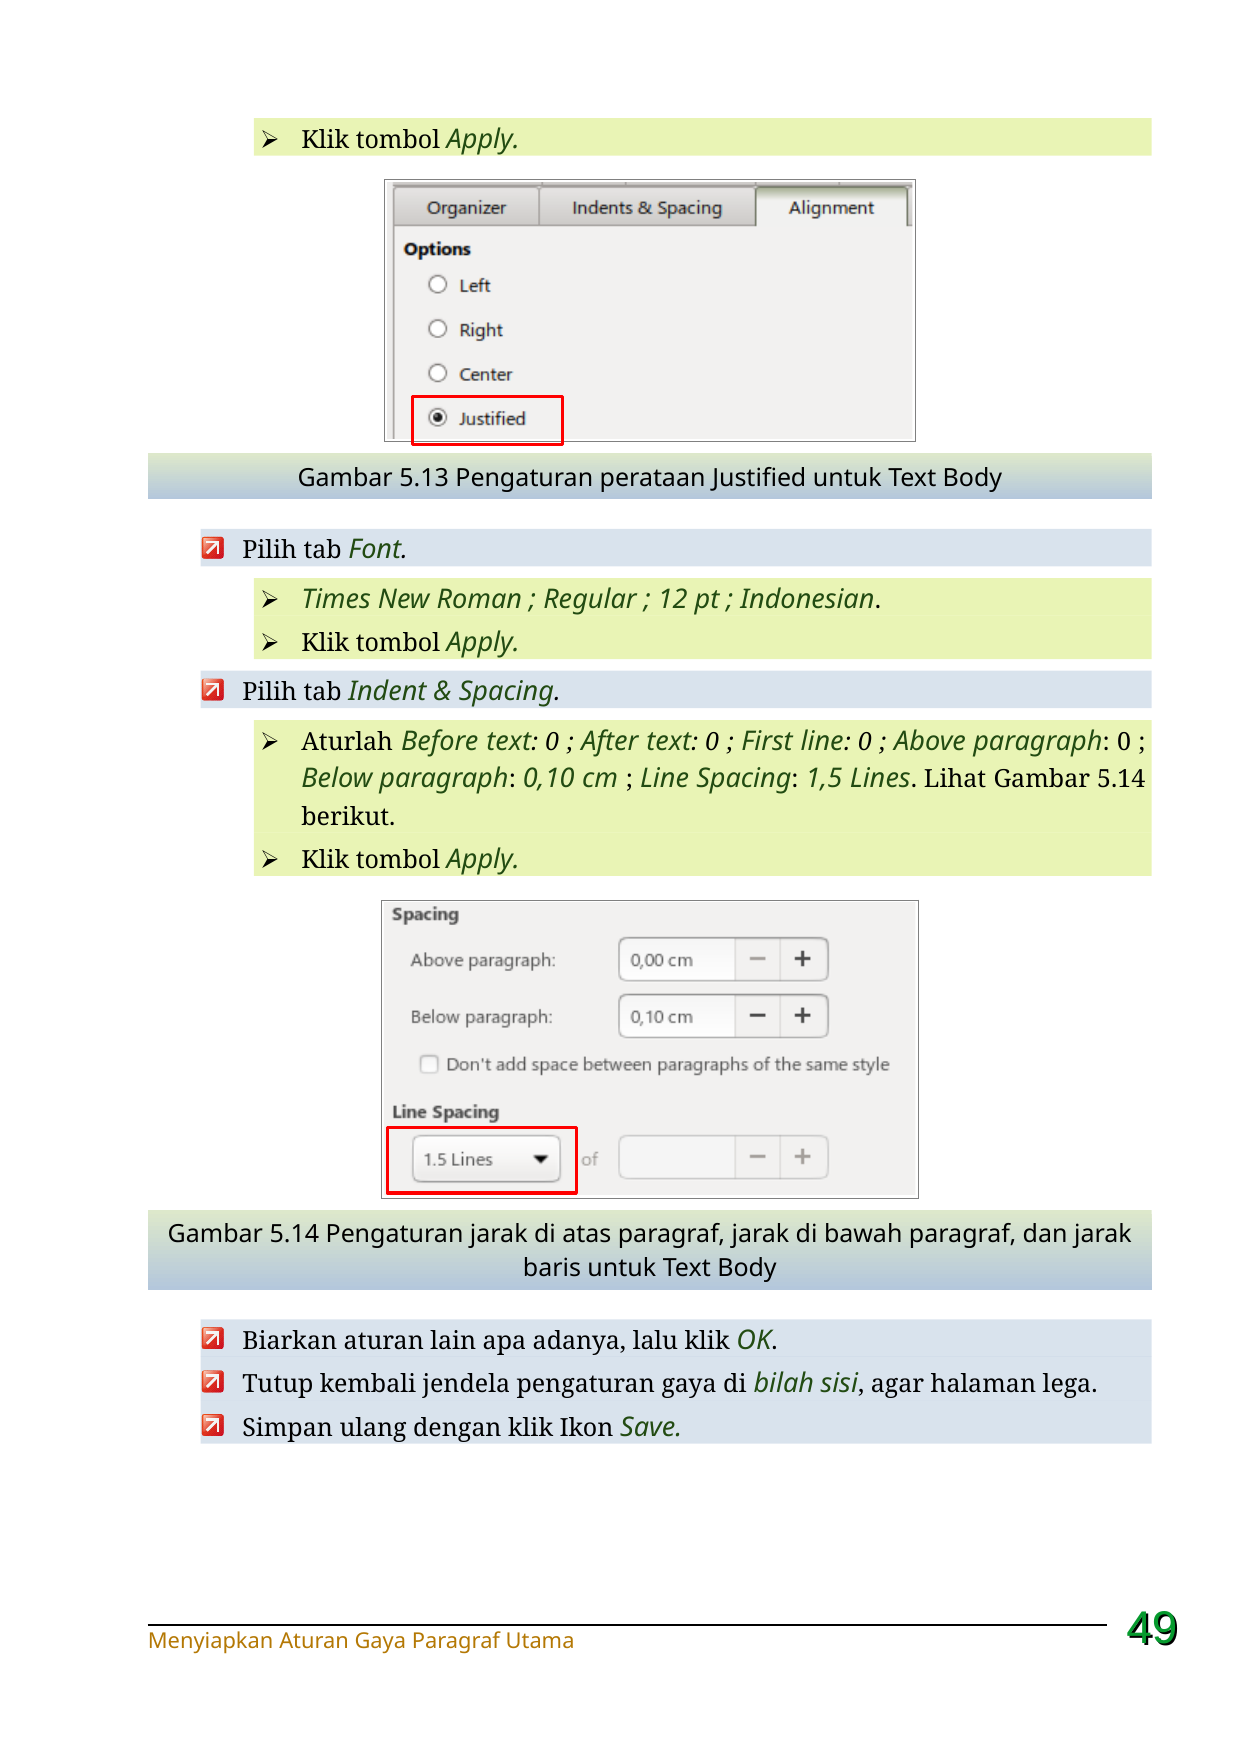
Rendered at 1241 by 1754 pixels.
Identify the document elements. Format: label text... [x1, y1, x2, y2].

list Klik tombol Apply. [254, 838, 1152, 876]
list Tutup kembali jendela pengaturan gaya di bilah sisi, agar halaman lega. [201, 1363, 1152, 1400]
text Gambar 5.13 Pengaturan perataan Justified untuk Text Body [148, 453, 1152, 499]
list Pilih tab Indent & Spacing. [201, 671, 1152, 708]
picture [414, 398, 561, 439]
list Klik tombol Apply. [254, 118, 1152, 156]
list Aturlah Before text: 0 ; After text: 0 ; First line: 0 ; Above paragraph: 0 ; Below paragraph: 0,10 cm ; Line Spacing: 1,5 Lines. Lihat Gambar 5.14 berikut. [254, 720, 1152, 833]
picture [389, 1129, 575, 1191]
picture [387, 182, 913, 439]
text Gambar 5.14 Pengaturan jarak di atas paragraf, jarak di bawah paragraf, dan jarak baris untuk Text Body [148, 1210, 1152, 1290]
list Simpan ulang dengan klik Ikon Save. [201, 1406, 1152, 1444]
list Times New Roman ; Regular ; 12 pt ; Indonesian. [254, 578, 1152, 616]
picture [383, 902, 916, 1195]
list Klik tombol Apply. [254, 622, 1152, 659]
list Pilih tab Font. [201, 529, 1152, 566]
list Biarkan aturan lain apa adanya, lalu klik OK. [201, 1319, 1152, 1357]
